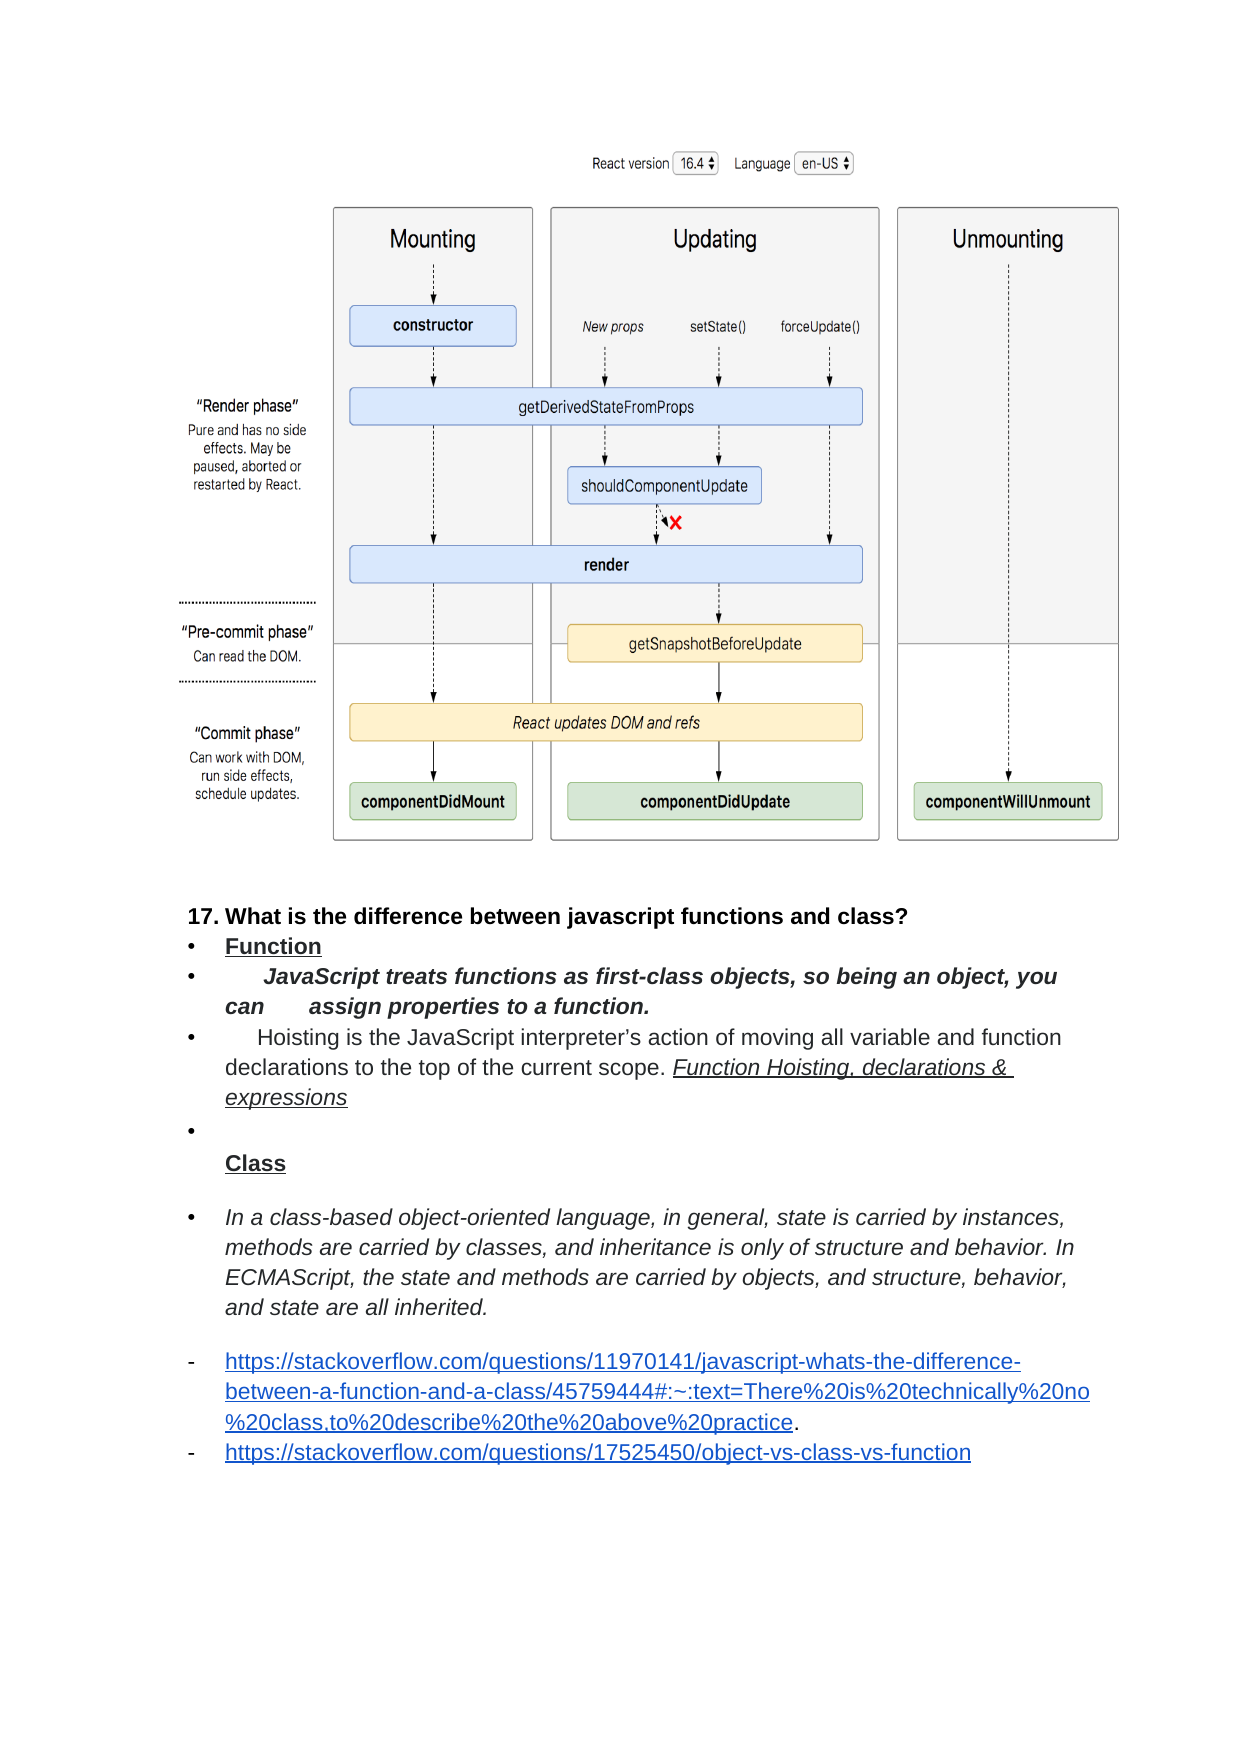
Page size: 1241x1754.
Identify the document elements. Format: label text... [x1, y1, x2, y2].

list https://stackoverflow.com/questions/17525450/object-vs-class-vs-function [187, 1439, 1090, 1465]
list Class [187, 1114, 1090, 1176]
list JavaScript treats functions as first-class objects, so being an object, you can assign properties to a function. [187, 963, 1090, 1020]
picture [150, 150, 1211, 869]
list https://stackoverflow.com/questions/11970141/javascript-whats-the-difference-between-a-function-and-a-class/45759444#:~:text=There%20is%20technically%20no%20class,to%20describe%20the%20above%20practice. [187, 1348, 1090, 1435]
list In a class-based object-oriented language, in general, state is carried by instances, methods are carried by classes, and inheritance is only of structure and behavior. In ECMAScript, the state and methods are carried by objects, and structure, behavior, and state are all inherited. [187, 1204, 1090, 1321]
list Function [187, 933, 1090, 959]
list Hoisting is the JavaScript interpreter’s action of moving all variable and function declarations to the top of the current scope. Function Hoisting, declarations & expressions [187, 1023, 1090, 1110]
list What is the difference between javascript functions and class? [187, 903, 1090, 929]
